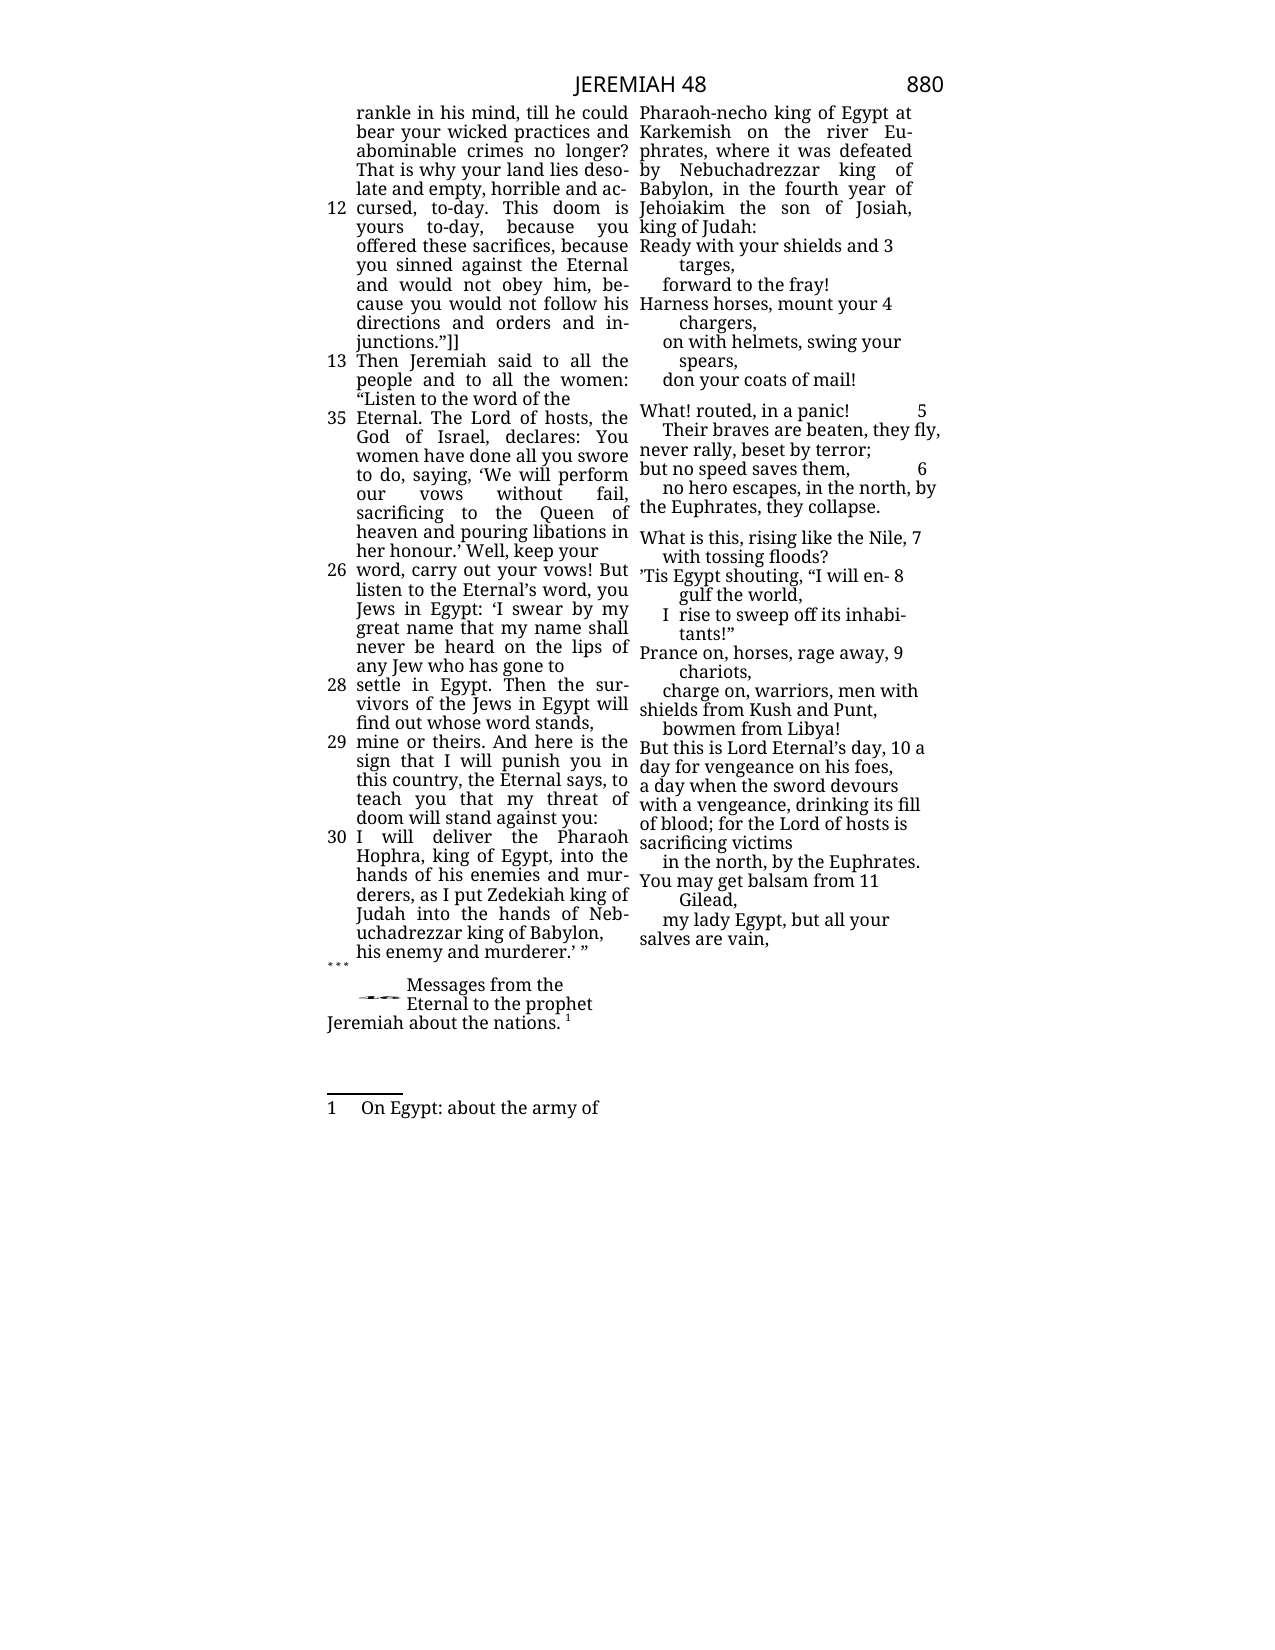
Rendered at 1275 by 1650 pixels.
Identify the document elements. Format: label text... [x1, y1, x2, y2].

text Messages from the Eternal to the prophet Jeremiah about the nations. [327, 976, 629, 1033]
text forward to the fray! [639, 276, 941, 295]
text my lady Egypt, but all your salves are vain, [639, 911, 941, 949]
text Pharaoh-necho king of Egypt at Karkemish on the river Eu­phrates, where it was defeated by Nebuchadrezzar king of Babylon, in the fourth year of Jehoiakim the son of Josiah, king of Judah: [639, 104, 912, 238]
list cursed, to-day. This doom is yours to-day, because you offered these sacrifices, because you sinned against the Eternal and would not obey him, be­cause you would not follow his directions and orders and in­junctions.”]] [327, 199, 629, 352]
text * * * [327, 962, 629, 972]
text rankle in his mind, till he could bear your wicked practices and abominable crimes no longer? That is why your land lies deso­late and empty, horrible and ac- [356, 104, 629, 199]
text You may get balsam from 11 Gilead, [639, 873, 941, 911]
text Prance on, horses, rage away, 9 chariots, [639, 644, 941, 682]
text bowmen from Libya! [639, 720, 941, 739]
text But this is Lord Eternal’s day, 10 a day for vengeance on his foes, [639, 739, 941, 777]
text What! routed, in a panic! 5 [639, 403, 941, 422]
list Eternal. The Lord of hosts, the God of Israel, declares: You women have done all you swore to do, saying, ‘We will perform our vows without fail, sacrificing to the Queen of heaven and pouring libations in her honour.’ Well, keep your [327, 409, 629, 562]
text ’Tis Egypt shouting, “I will en- 8 gulf the world, [639, 568, 941, 606]
list rise to sweep off its inhabi­tants!” [662, 606, 941, 644]
text Ready with your shields and 3 targes, [639, 238, 941, 276]
list Then Jeremiah said to all the people and to all the women: “Listen to the word of the [327, 352, 629, 409]
text On Egypt: about the army of [327, 1100, 629, 1118]
text on with helmets, swing your spears, [662, 333, 941, 371]
text don your coats of mail! [639, 371, 941, 390]
text charge on, warriors, men with shields from Kush and Punt, [639, 682, 941, 720]
list I will deliver the Pharaoh Hophra, king of Egypt, into the hands of his enemies and mur­derers, as I put Zedekiah king of Judah into the hands of Neb­uchadrezzar king of Babylon, [327, 828, 629, 943]
text in the north, by the Eu­phrates. [662, 853, 941, 873]
text his enemy and murderer.’ ” [356, 943, 629, 962]
text Their braves are beaten, they fly, never rally, beset by terror; [639, 422, 941, 460]
text no hero escapes, in the north, by the Euphrates, they collapse. [639, 479, 941, 517]
text a day when the sword devours with a vengeance, drinking its fill of blood; for the Lord of hosts is sacri­ficing victims [639, 777, 941, 853]
list word, carry out your vows! But listen to the Eternal’s word, you Jews in Egypt: ‘I swear by my great name that my name shall never be heard on the lips of any Jew who has gone to [327, 562, 629, 676]
list mine or theirs. And here is the sign that I will punish you in this country, the Eternal says, to teach you that my threat of doom will stand against you: [327, 733, 629, 828]
text but no speed saves them, 6 [639, 460, 941, 479]
text Harness horses, mount your 4 chargers, [639, 295, 941, 333]
text What is this, rising like the Nile, 7 with tossing floods? [639, 529, 941, 568]
list settle in Egypt. Then the sur­vivors of the Jews in Egypt will find out whose word stands, [327, 676, 629, 733]
